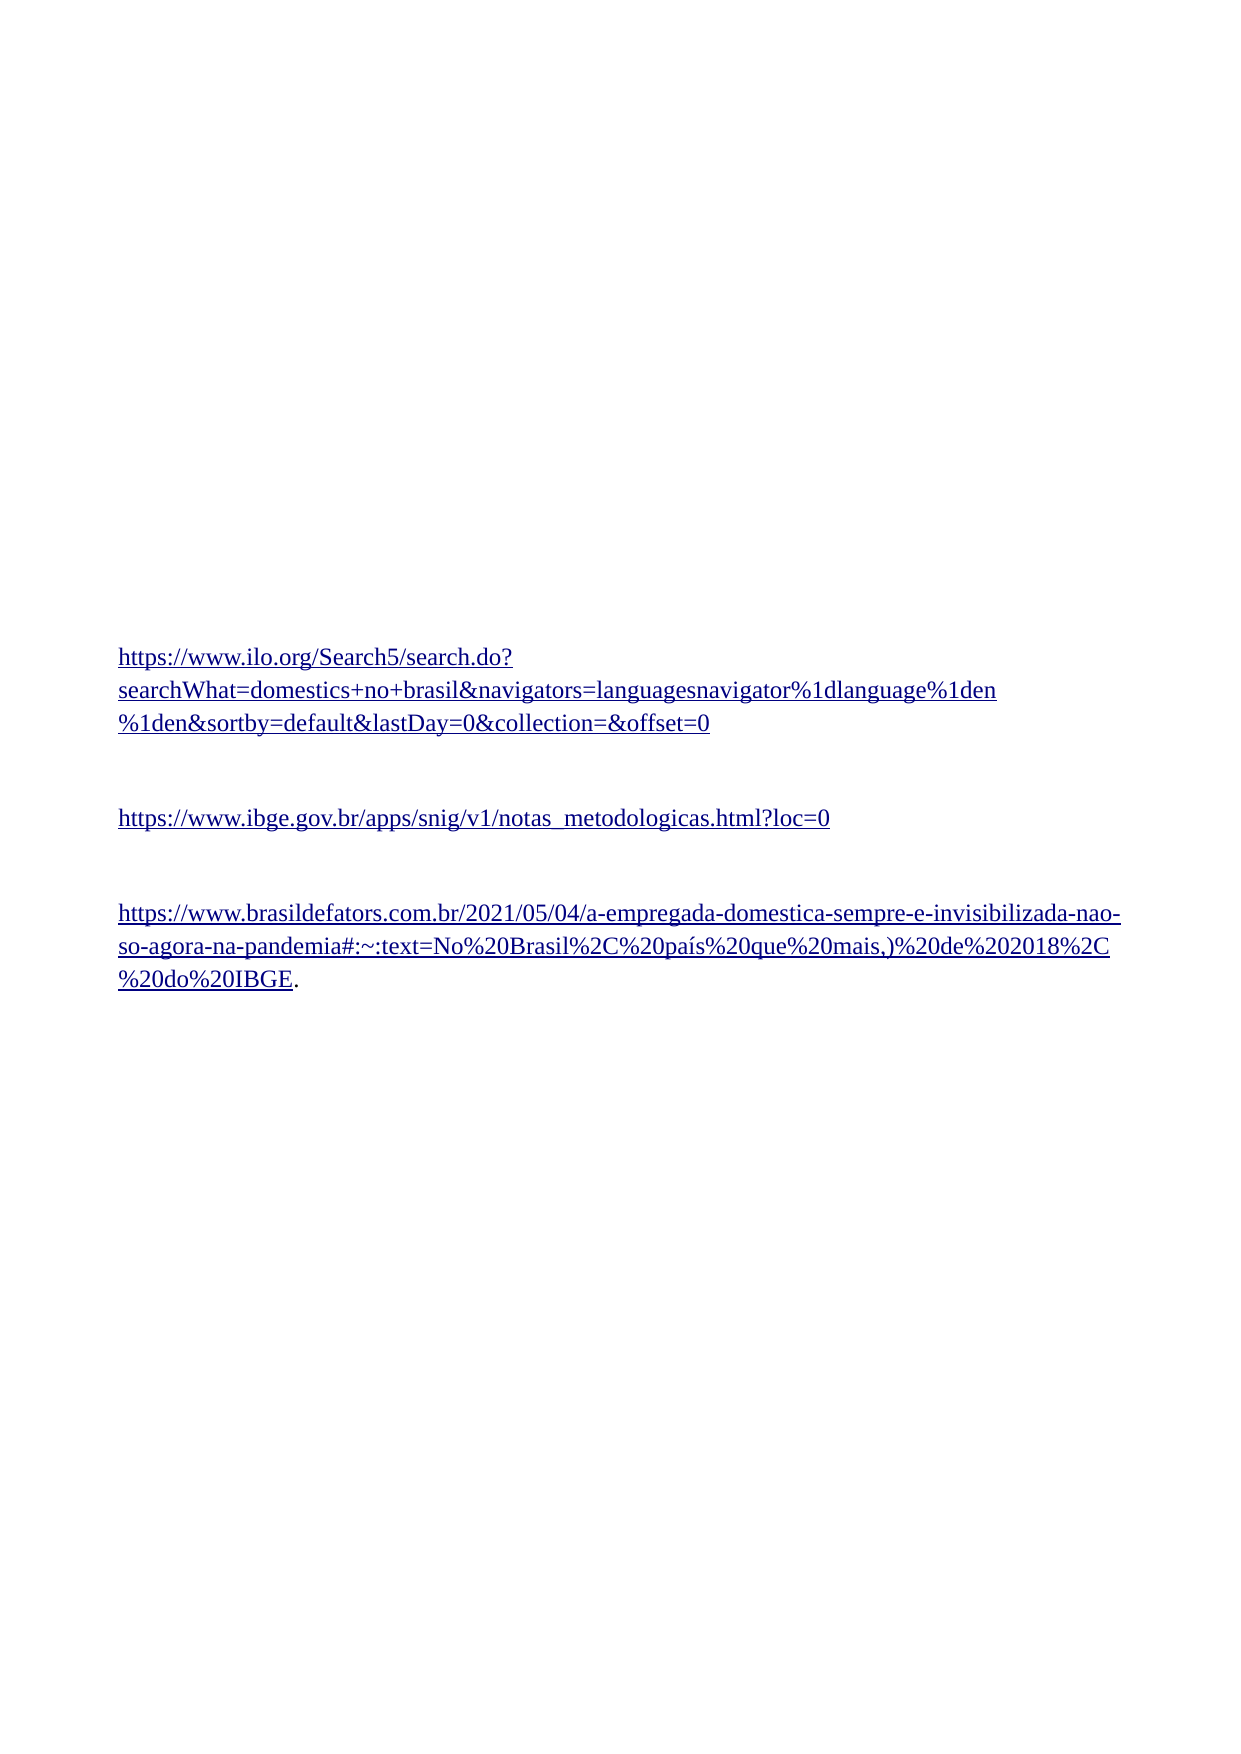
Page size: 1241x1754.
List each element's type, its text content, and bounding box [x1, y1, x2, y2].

text https://www.ibge.gov.br/apps/snig/v1/notas_metodologicas.html?loc=0 [118, 803, 1122, 832]
text https://www.brasildefators.com.br/2021/05/04/a-empregada-domestica-sempre-e-invisibilizada-nao-so-agora-na-pandemia#:~:text=No%20Brasil%2C%20país%20que%20mais,)%20de%202018%2C%20do%20IBGE. [118, 898, 1122, 993]
text https://www.ilo.org/Search5/search.do?searchWhat=domestics+no+brasil&navigators=languagesnavigator%1dlanguage%1den%1den&sortby=default&lastDay=0&collection=&offset=0 [118, 642, 1122, 737]
